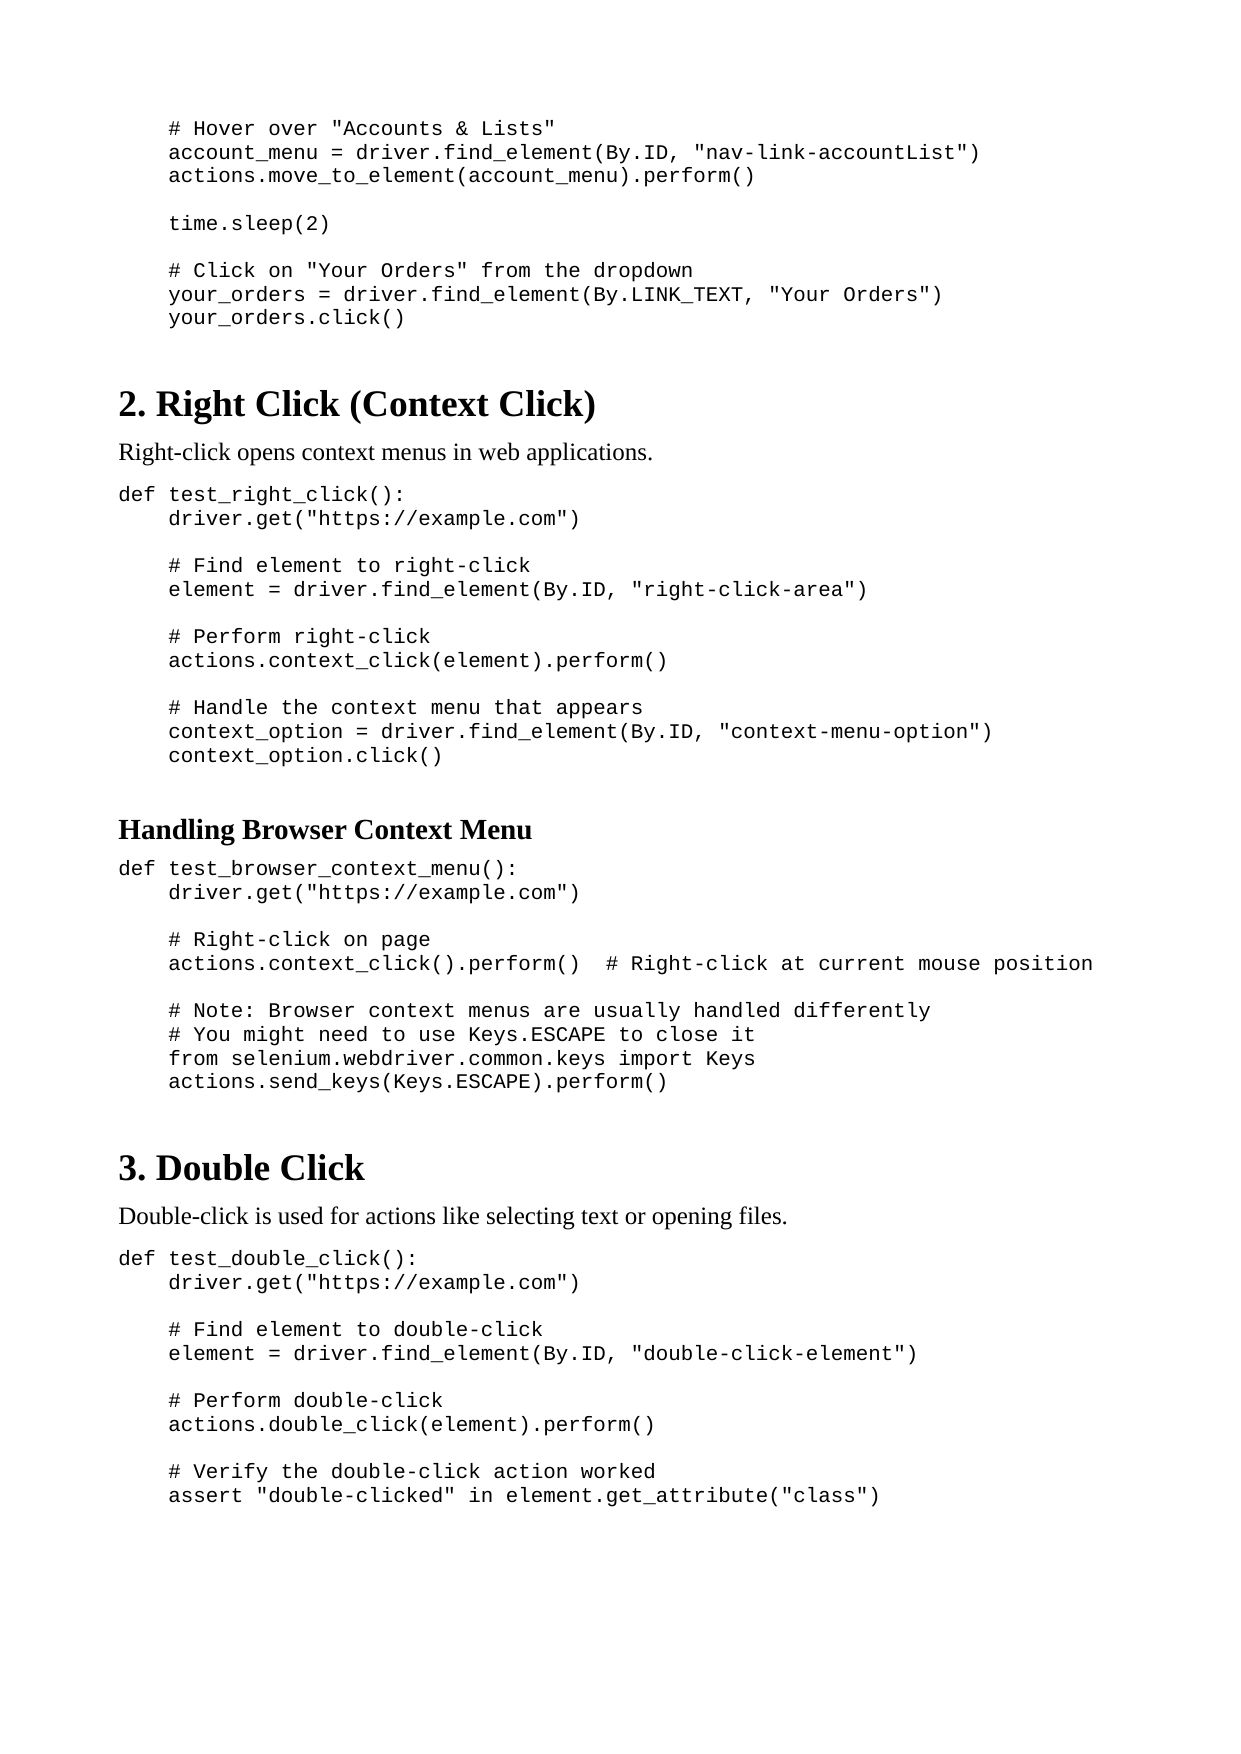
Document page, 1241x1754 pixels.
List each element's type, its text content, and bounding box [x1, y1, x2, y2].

text time.sleep(2) [118, 213, 1122, 236]
text element = driver.find_element(By.ID, "double-click-element") [118, 1343, 1122, 1367]
text Right-click opens context menus in web applications. [118, 437, 1122, 466]
text context_option = driver.find_element(By.ID, "context-menu-option") [118, 721, 1122, 744]
text # Right-click on page [118, 929, 1122, 953]
text def test_right_click(): [118, 484, 1122, 508]
text driver.get("https://example.com") [118, 1272, 1122, 1296]
text context_option.click() [118, 744, 1122, 768]
subtitle 2. Right Click (Context Click) [118, 381, 1122, 424]
text actions.context_click(element).perform() [118, 650, 1122, 674]
text element = driver.find_element(By.ID, "right-click-area") [118, 579, 1122, 603]
text assert "double-clicked" in element.get_attribute("class") [118, 1485, 1122, 1508]
text # Perform right-click [118, 626, 1122, 650]
text account_menu = driver.find_element(By.ID, "nav-link-accountList") [118, 142, 1122, 165]
subtitle Handling Browser Context Menu [118, 812, 1122, 846]
text driver.get("https://example.com") [118, 882, 1122, 906]
text def test_double_click(): [118, 1248, 1122, 1272]
text # Hover over "Accounts & Lists" [118, 118, 1122, 142]
text def test_browser_context_menu(): [118, 858, 1122, 882]
text # Find element to right-click [118, 555, 1122, 579]
text actions.double_click(element).perform() [118, 1414, 1122, 1437]
text # Note: Browser context menus are usually handled differently [118, 1000, 1122, 1024]
text # Verify the double-click action worked [118, 1461, 1122, 1485]
text from selenium.webdriver.common.keys import Keys [118, 1047, 1122, 1071]
text your_orders.click() [118, 307, 1122, 331]
text # You might need to use Keys.ESCAPE to close it [118, 1024, 1122, 1047]
text # Perform double-click [118, 1390, 1122, 1414]
text Double-click is used for actions like selecting text or opening files. [118, 1201, 1122, 1229]
text # Handle the context menu that appears [118, 697, 1122, 721]
text # Find element to double-click [118, 1319, 1122, 1343]
text actions.context_click().perform() # Right-click at current mouse position [118, 953, 1122, 977]
text driver.get("https://example.com") [118, 508, 1122, 532]
text # Click on "Your Orders" from the dropdown [118, 260, 1122, 284]
text actions.send_keys(Keys.ESCAPE).perform() [118, 1071, 1122, 1095]
text actions.move_to_element(account_menu).perform() [118, 165, 1122, 189]
text your_orders = driver.find_element(By.LINK_TEXT, "Your Orders") [118, 284, 1122, 307]
subtitle 3. Double Click [118, 1145, 1122, 1188]
